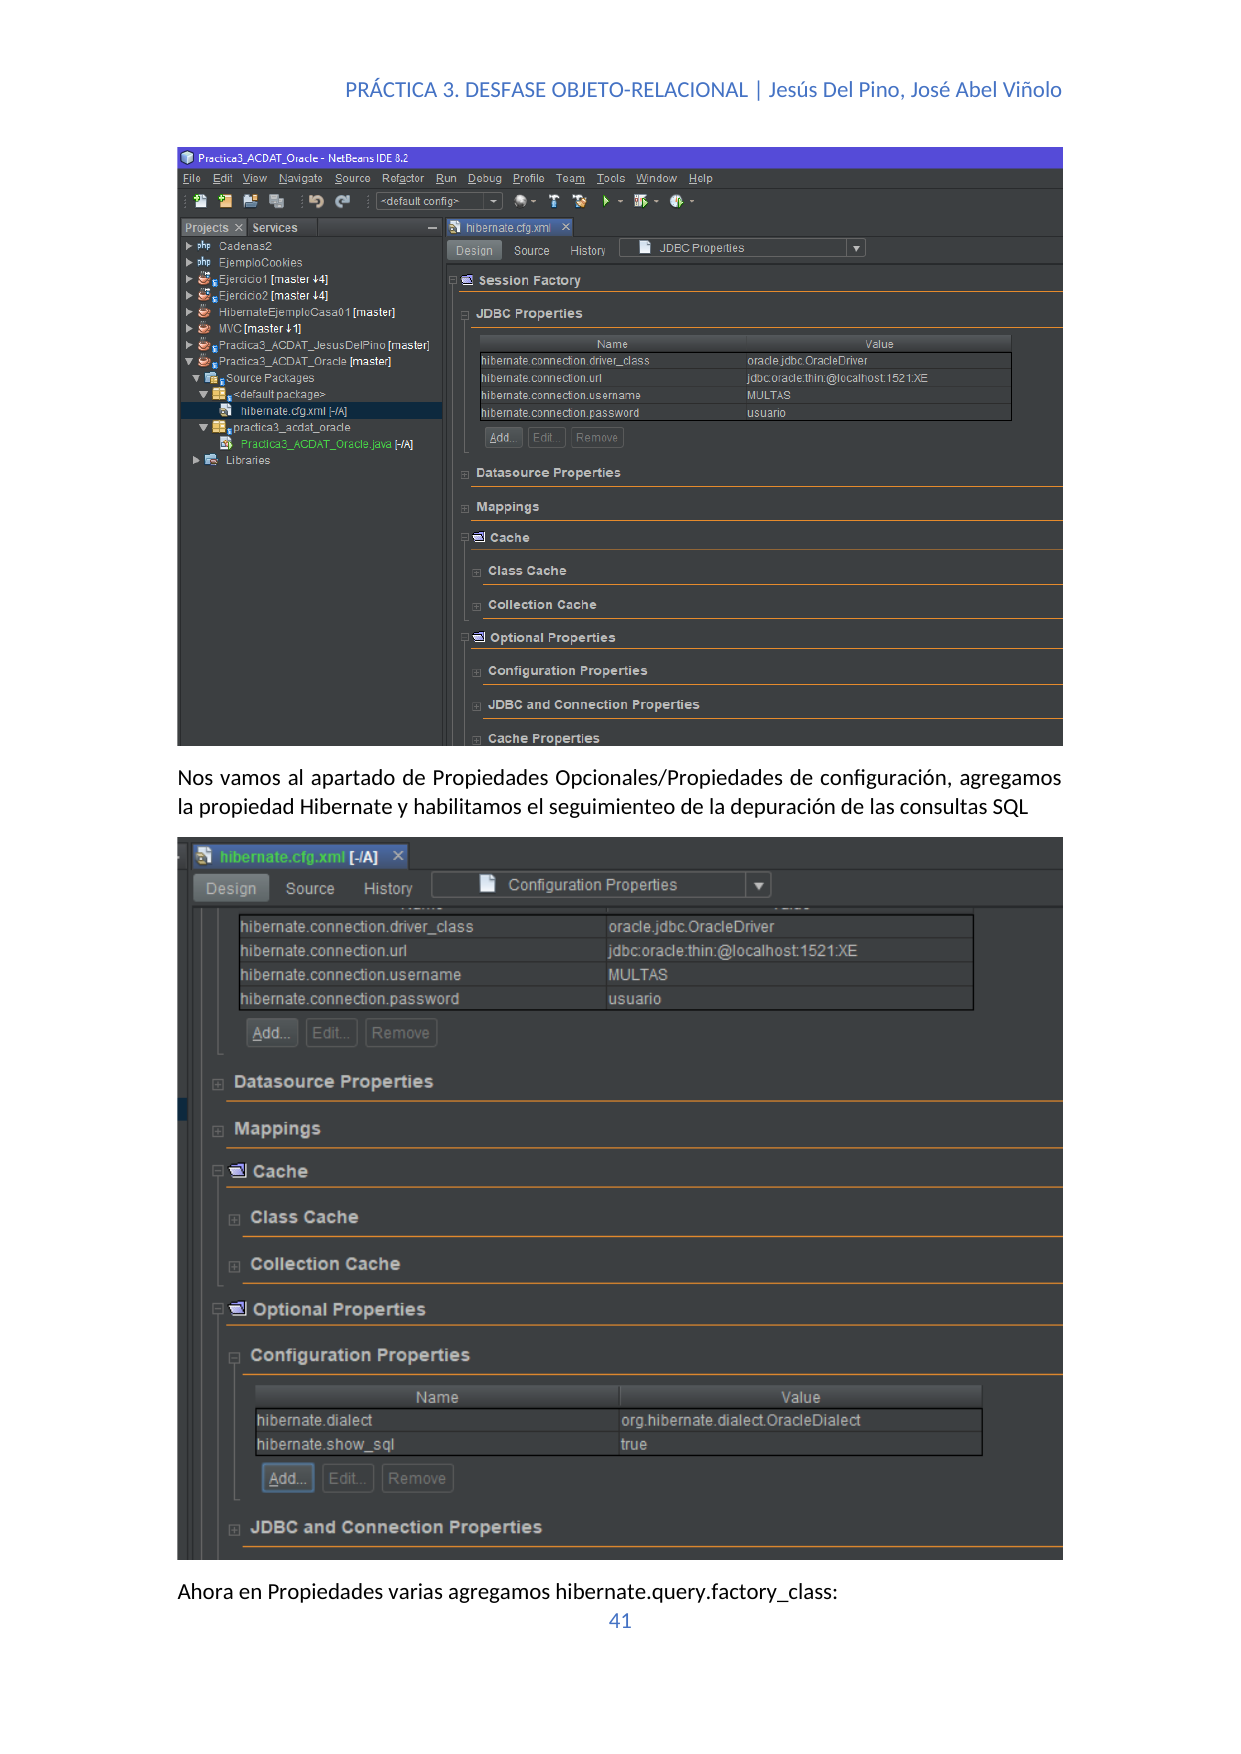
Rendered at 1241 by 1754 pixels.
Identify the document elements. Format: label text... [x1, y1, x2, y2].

text Ahora en Propiedades varias agregamos hibernate.query.factory_class: [177, 1577, 1063, 1605]
text Nos vamos al apartado de Propiedades Opcionales/Propiedades de configuración, agregamos la propiedad Hibernate y habilitamos el seguimienteo de la depuración de las consultas SQL [177, 763, 1063, 820]
